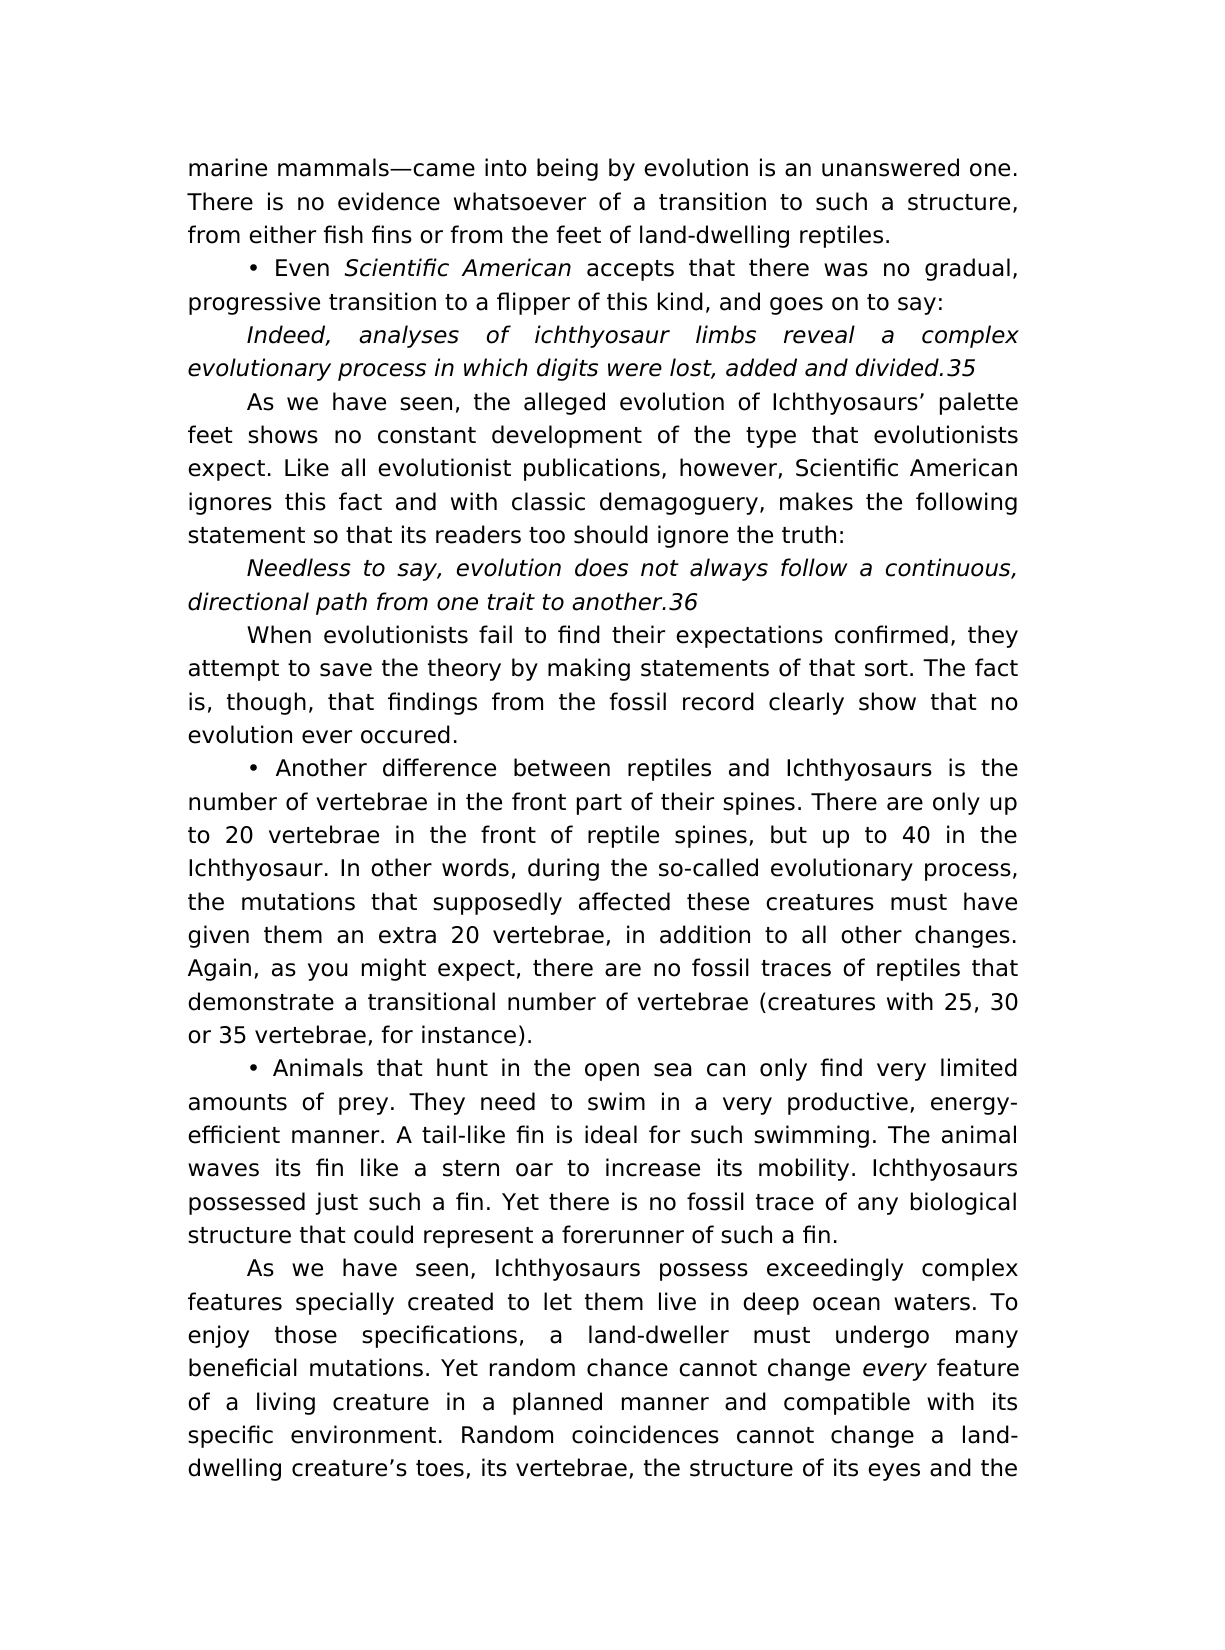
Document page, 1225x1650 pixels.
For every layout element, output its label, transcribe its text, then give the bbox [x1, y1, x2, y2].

text When evolutionists fail to find their expectations confirmed, they attempt to save the theory by making statements of that sort. The fact is, though, that findings from the fossil record clearly show that no evolution ever occured. [187, 617, 1020, 750]
text As we have seen, Ichthyosaurs possess exceedingly complex features specially created to let them live in deep ocean waters. To enjoy those specifications, a land-dweller must undergo many beneficial mutations. Yet random chance cannot change every feature of a living creature in a planned manner and compatible with its specific environment. Random coincidences cannot change a land-dwelling creature’s toes, its vertebrae, the structure of its eyes and the [187, 1250, 1020, 1483]
text Indeed, analyses of ichthyosaur limbs reveal a complex evolutionary process in which digits were lost, added and divided.35 [187, 317, 1020, 383]
text • Animals that hunt in the open sea can only find very limited amounts of prey. They need to swim in a very productive, energy-efficient manner. A tail-like fin is ideal for such swimming. The animal waves its fin like a stern oar to increase its mobility. Ichthyosaurs possessed just such a fin. Yet there is no fossil trace of any biological structure that could represent a forerunner of such a fin. [187, 1050, 1020, 1250]
text marine mammals—came into being by evolution is an unanswered one. There is no evidence whatsoever of a transition to such a structure, from either fish fins or from the feet of land-dwelling reptiles. [187, 150, 1020, 250]
text As we have seen, the alleged evolution of Ichthyosaurs’ palette feet shows no constant development of the type that evolutionists expect. Like all evolutionist publications, however, Scientific American ignores this fact and with classic demagoguery, makes the following statement so that its readers too should ignore the truth: [187, 383, 1020, 550]
text • Even Scientific American accepts that there was no gradual, progressive transition to a flipper of this kind, and goes on to say: [187, 250, 1020, 317]
text Needless to say, evolution does not always follow a continuous, directional path from one trait to another.36 [187, 550, 1020, 617]
text • Another difference between reptiles and Ichthyosaurs is the number of vertebrae in the front part of their spines. There are only up to 20 vertebrae in the front of reptile spines, but up to 40 in the Ichthyosaur. In other words, during the so-called evolutionary process, the mutations that supposedly affected these creatures must have given them an extra 20 vertebrae, in addition to all other changes. Again, as you might expect, there are no fossil traces of reptiles that demonstrate a transitional number of vertebrae (creatures with 25, 30 or 35 vertebrae, for instance). [187, 750, 1020, 1050]
